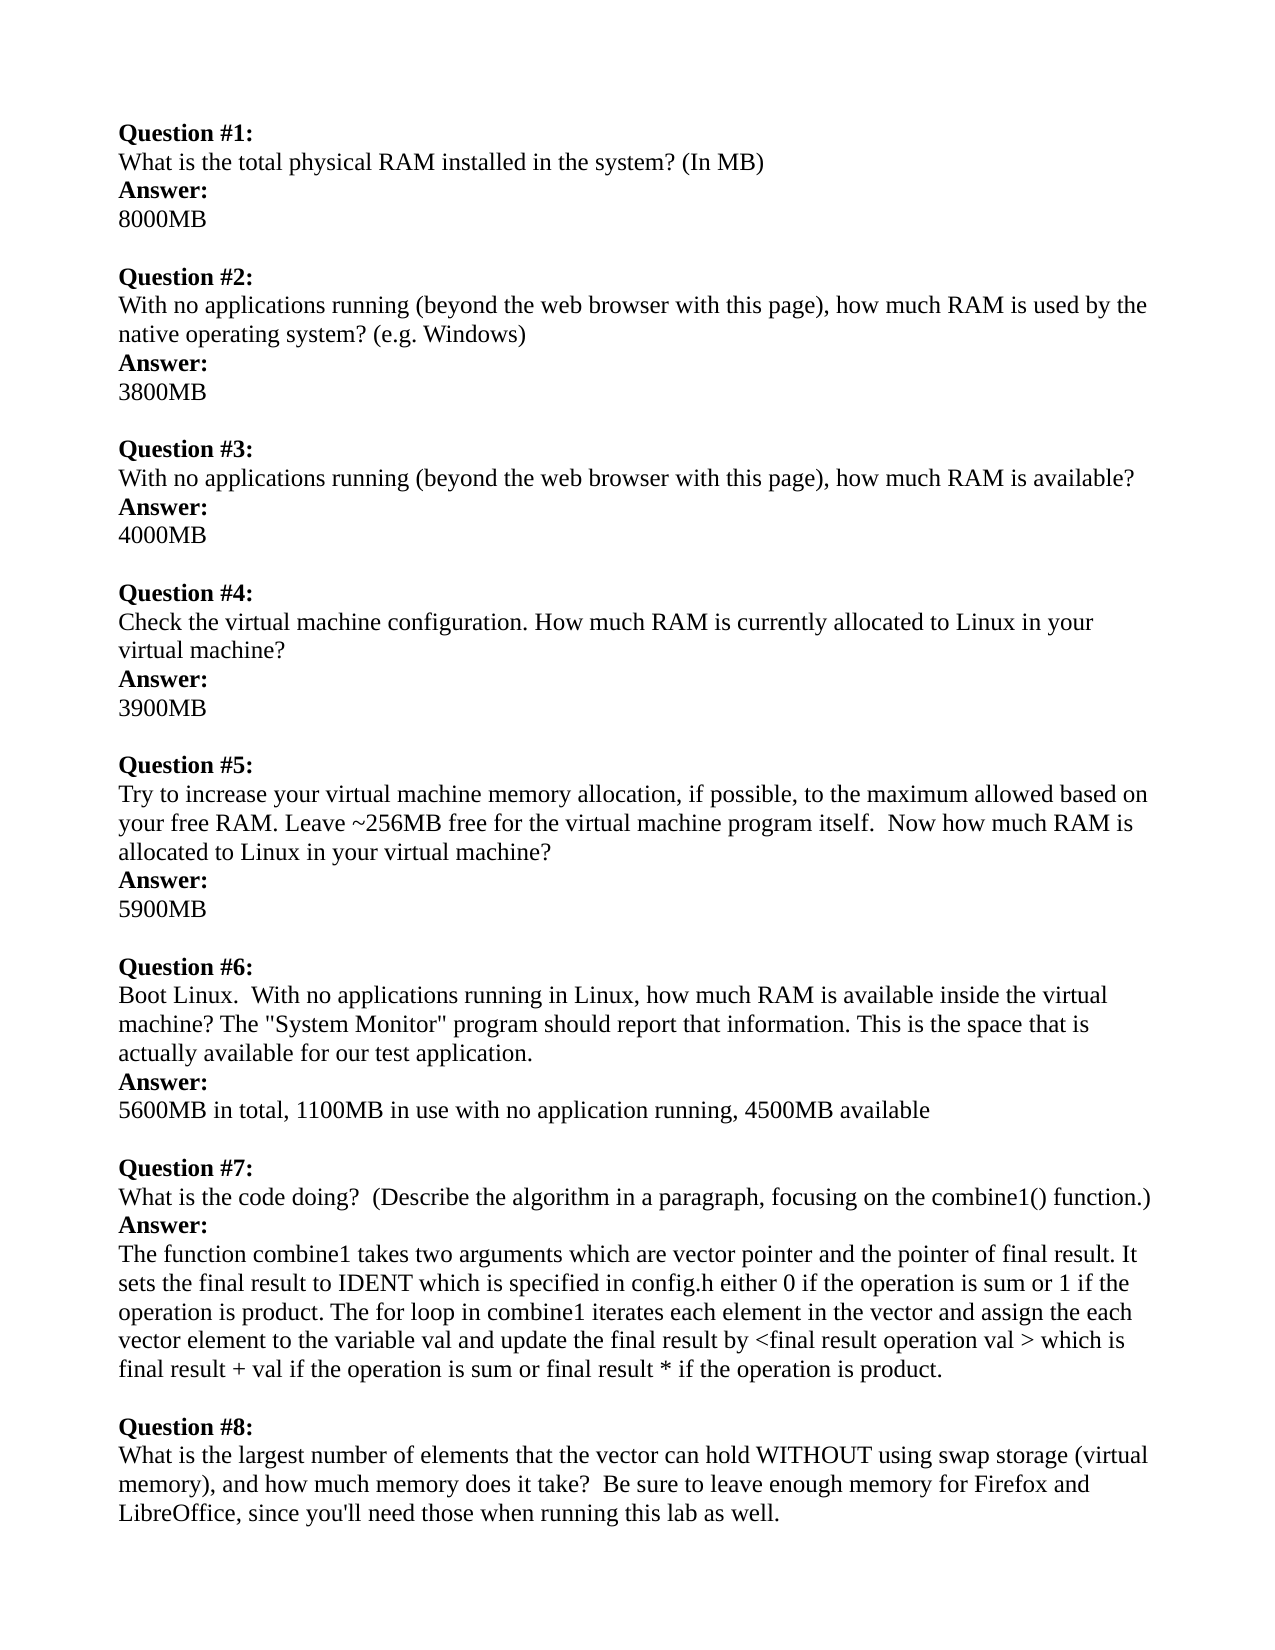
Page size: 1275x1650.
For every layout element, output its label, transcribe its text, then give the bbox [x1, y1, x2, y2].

text 3900MB [118, 693, 1157, 722]
text Answer: [118, 348, 1157, 377]
text 3800MB [118, 377, 1157, 406]
text Question #6: [118, 952, 1157, 981]
text Question #2: [118, 262, 1157, 291]
text The function combine1 takes two arguments which are vector pointer and the pointer of final result. It sets the final result to IDENT which is specified in config.h either 0 if the operation is sum or 1 if the operation is product. The for loop in combine1 iterates each element in the vector and assign the each vector element to the variable val and update the final result by <final result operation val > which is final result + val if the operation is sum or final result * if the operation is product. [118, 1239, 1157, 1383]
text What is the largest number of elements that the vector can hold WITHOUT using swap storage (virtual memory), and how much memory does it take? Be sure to leave enough memory for Firefox and LibreOffice, since you'll need those when running this lab as well. [118, 1441, 1157, 1527]
text Question #8: [118, 1412, 1157, 1441]
text Answer: [118, 176, 1157, 204]
text With no applications running (beyond the web browser with this page), how much RAM is available? [118, 463, 1157, 492]
text Answer: [118, 1067, 1157, 1096]
text Question #4: [118, 578, 1157, 607]
text Question #1: [118, 118, 1157, 147]
text 4000MB [118, 521, 1157, 549]
text Question #3: [118, 434, 1157, 463]
text With no applications running (beyond the web browser with this page), how much RAM is used by the native operating system? (e.g. Windows) [118, 291, 1157, 348]
text What is the code doing? (Describe the algorithm in a paragraph, focusing on the combine1() function.) [118, 1182, 1157, 1211]
text Check the virtual machine configuration. How much RAM is currently allocated to Linux in your virtual machine? [118, 607, 1157, 664]
text 5600MB in total, 1100MB in use with no application running, 4500MB available [118, 1096, 1157, 1124]
text 8000MB [118, 204, 1157, 233]
text Answer: [118, 1211, 1157, 1239]
text Answer: [118, 492, 1157, 521]
text Question #5: [118, 751, 1157, 779]
text Try to increase your virtual machine memory allocation, if possible, to the maximum allowed based on your free RAM. Leave ~256MB free for the virtual machine program itself. Now how much RAM is allocated to Linux in your virtual machine? [118, 779, 1157, 866]
text Question #7: [118, 1153, 1157, 1182]
text Answer: [118, 866, 1157, 894]
text Boot Linux. With no applications running in Linux, how much RAM is available inside the virtual machine? The "System Monitor" program should report that information. This is the space that is actually available for our test application. [118, 981, 1157, 1067]
text Answer: [118, 664, 1157, 693]
text 5900MB [118, 894, 1157, 923]
text What is the total physical RAM installed in the system? (In MB) [118, 147, 1157, 176]
